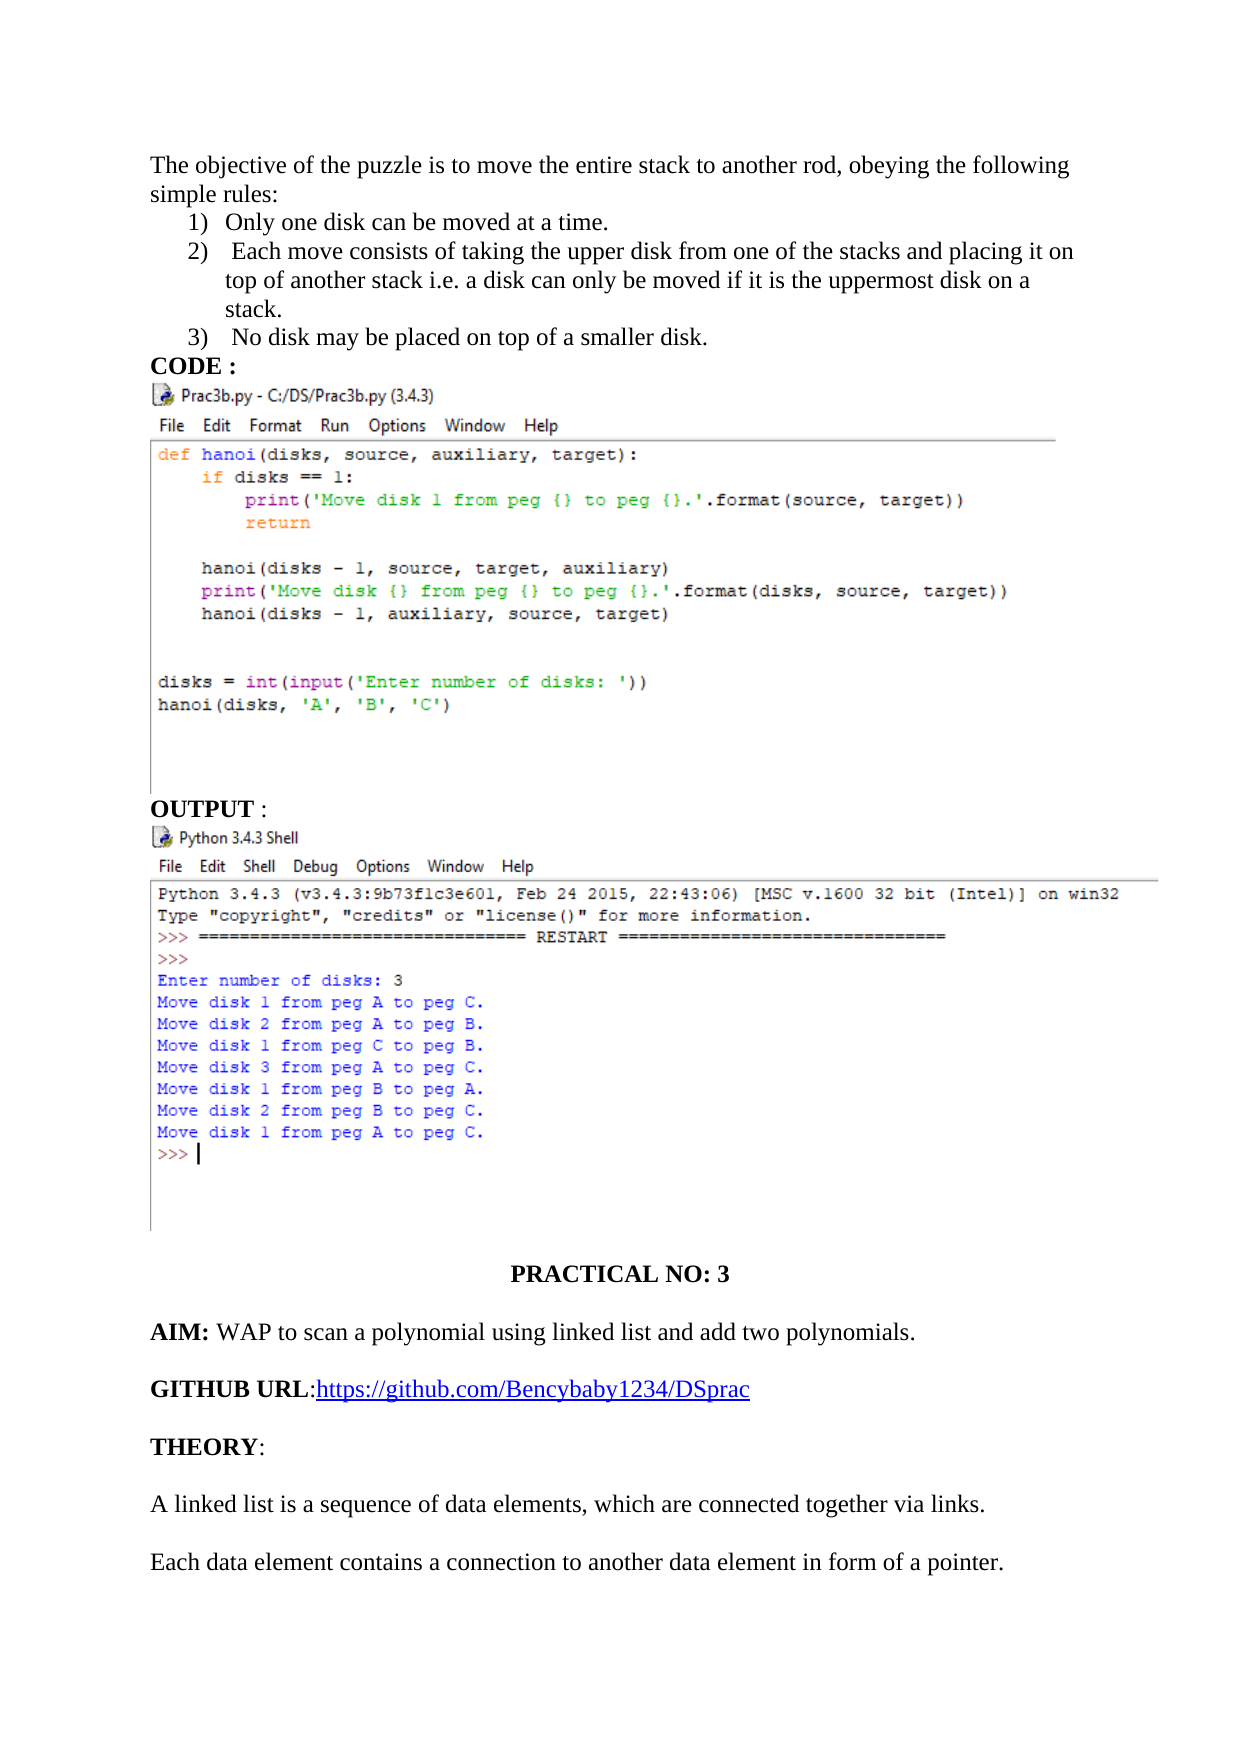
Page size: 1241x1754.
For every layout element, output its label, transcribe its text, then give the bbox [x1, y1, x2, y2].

text GITHUB URL:https://github.com/Bencybaby1234/DSprac [150, 1374, 1090, 1403]
list No disk may be placed on top of a smaller disk. [187, 322, 1090, 351]
text Each data element contains a connection to another data element in form of a pointer. [150, 1547, 1090, 1576]
list Only one disk can be moved at a time. [187, 207, 1090, 236]
text PRACTICAL NO: 3 [150, 1259, 1090, 1288]
text A linked list is a sequence of data elements, which are connected together via links. [150, 1489, 1090, 1518]
text OUTPUT : [150, 794, 1090, 823]
text CODE : [150, 351, 1090, 380]
list Each move consists of taking the upper disk from one of the stacks and placing it on top of another stack i.e. a disk can only be moved if it is the uppermost disk on a stack. [187, 236, 1090, 322]
text AIM: WAP to scan a polynomial using linked list and add two polynomials. [150, 1317, 1090, 1346]
text THEORY: [150, 1432, 1090, 1461]
text The objective of the puzzle is to move the entire stack to another rod, obeying the following simple rules: [150, 150, 1090, 207]
